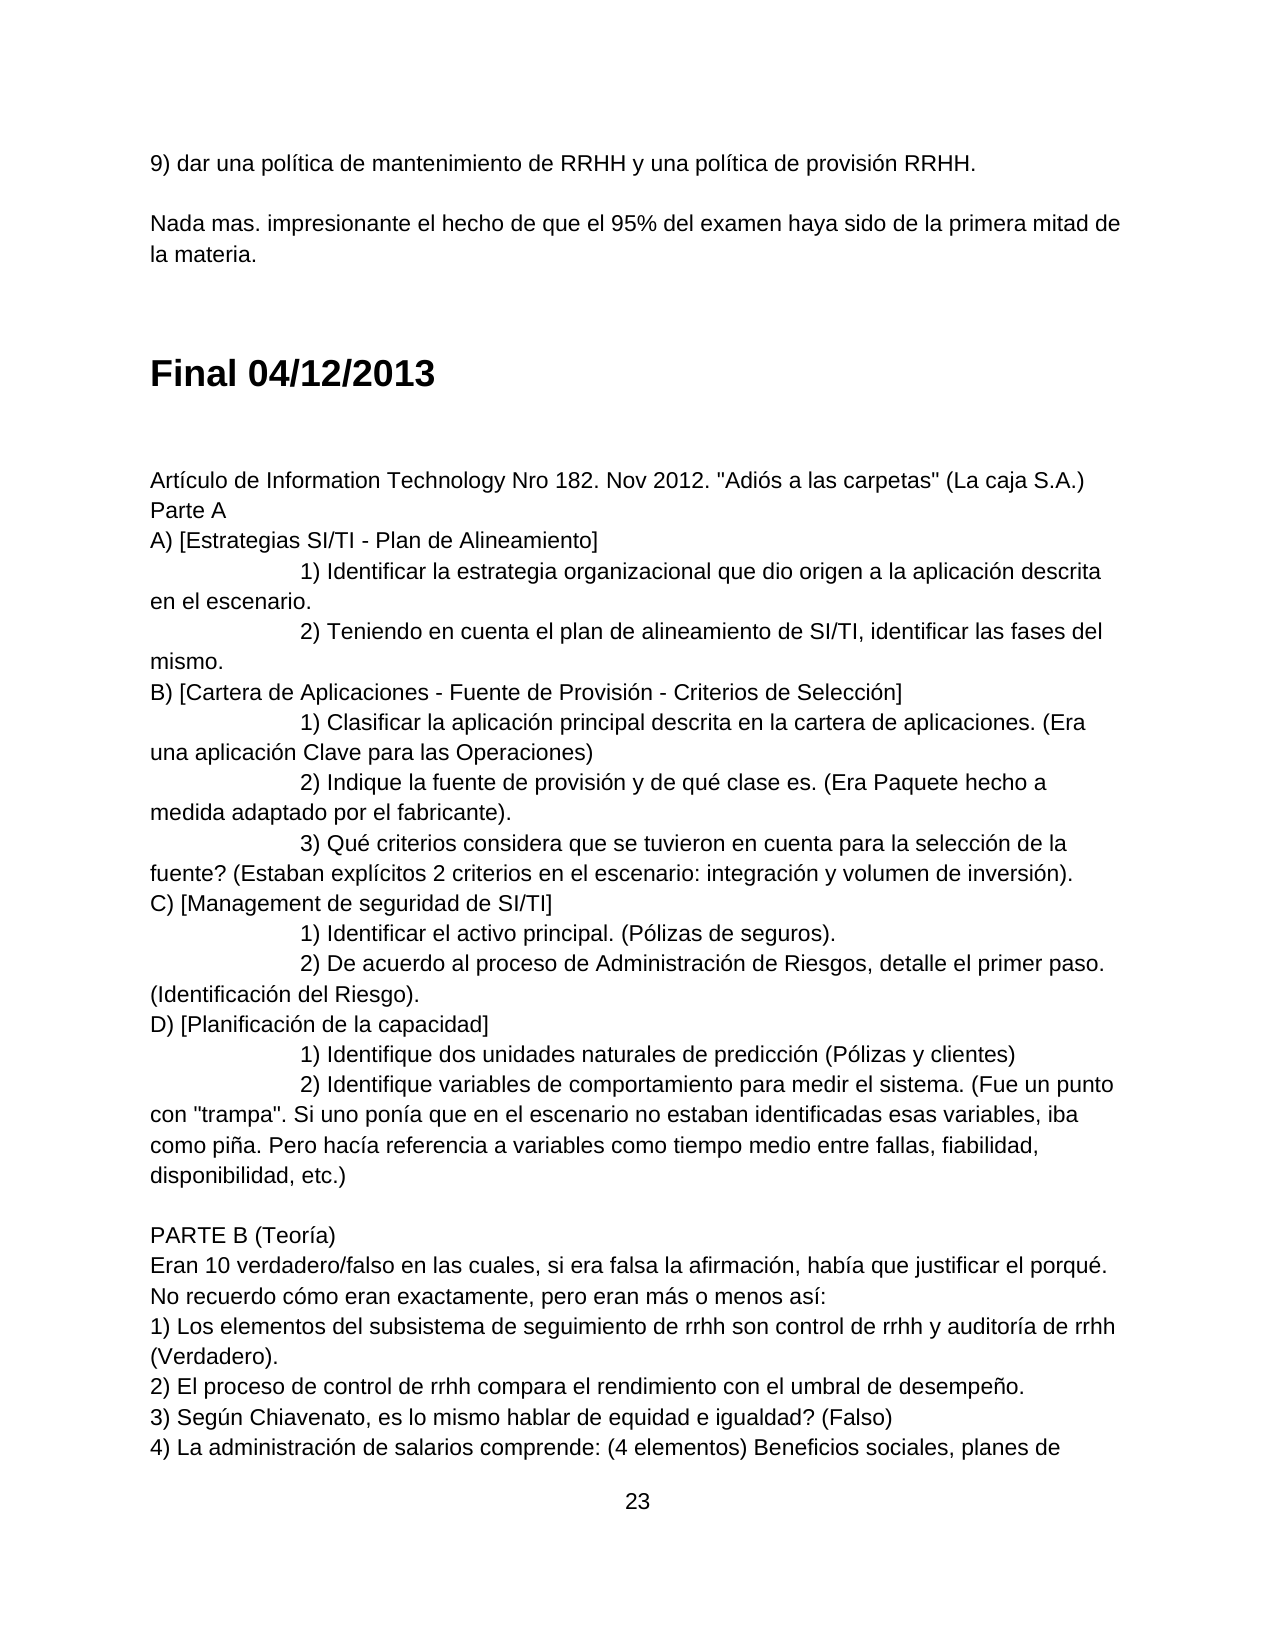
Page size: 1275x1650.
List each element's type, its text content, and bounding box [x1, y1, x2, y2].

text 1) Los elementos del subsistema de seguimiento de rrhh son control de rrhh y auditoría de rrhh (Verdadero). [150, 1313, 1125, 1369]
text 2) Indique la fuente de provisión y de qué clase es. (Era Paquete hecho a medida adaptado por el fabricante). [150, 769, 1125, 826]
text PARTE B (Teoría) [150, 1222, 1125, 1249]
text 2) Teniendo en cuenta el plan de alineamiento de SI/TI, identificar las fases del mismo. [150, 618, 1125, 675]
text Parte A [150, 497, 1125, 524]
text 3) Qué criterios considera que se tuvieron en cuenta para la selección de la fuente? (Estaban explícitos 2 criterios en el escenario: integración y volumen de inversión). [150, 829, 1125, 886]
text Eran 10 verdadero/falso en las cuales, si era falsa la afirmación, había que justificar el porqué. No recuerdo cómo eran exactamente, pero eran más o menos así: [150, 1252, 1125, 1309]
text 2) Identifique variables de comportamiento para medir el sistema. (Fue un punto con "trampa". Si uno ponía que en el escenario no estaban identificadas esas variables, iba como piña. Pero hacía referencia a variables como tiempo medio entre fallas, fiabilidad, disponibilidad, etc.) [150, 1071, 1125, 1188]
text B) [Cartera de Aplicaciones - Fuente de Provisión - Criterios de Selección] [150, 678, 1125, 705]
text 3) Según Chiavenato, es lo mismo hablar de equidad e igualdad? (Falso) [150, 1403, 1125, 1430]
text D) [Planificación de la capacidad] [150, 1011, 1125, 1037]
text 1) Identificar el activo principal. (Pólizas de seguros). [150, 920, 1125, 947]
text Nada mas. impresionante el hecho de que el 95% del examen haya sido de la primera mitad de la materia. [150, 210, 1125, 267]
text C) [Management de seguridad de SI/TI] [150, 890, 1125, 916]
text 2) El proceso de control de rrhh compara el rendimiento con el umbral de desempeño. [150, 1373, 1125, 1400]
text 1) Identifique dos unidades naturales de predicción (Pólizas y clientes) [150, 1041, 1125, 1067]
subtitle Final 04/12/2013 [150, 351, 1125, 394]
text 4) La administración de salarios comprende: (4 elementos) Beneficios sociales, planes de [150, 1434, 1125, 1460]
text 2) De acuerdo al proceso de Administración de Riesgos, detalle el primer paso. (Identificación del Riesgo). [150, 950, 1125, 1007]
text Artículo de Information Technology Nro 182. Nov 2012. "Adiós a las carpetas" (La caja S.A.) [150, 467, 1125, 493]
text 9) dar una política de mantenimiento de RRHH y una política de provisión RRHH. [150, 150, 1125, 176]
text A) [Estrategias SI/TI - Plan de Alineamiento] [150, 527, 1125, 554]
text 1) Identificar la estrategia organizacional que dio origen a la aplicación descrita en el escenario. [150, 558, 1125, 614]
text 1) Clasificar la aplicación principal descrita en la cartera de aplicaciones. (Era una aplicación Clave para las Operaciones) [150, 709, 1125, 765]
